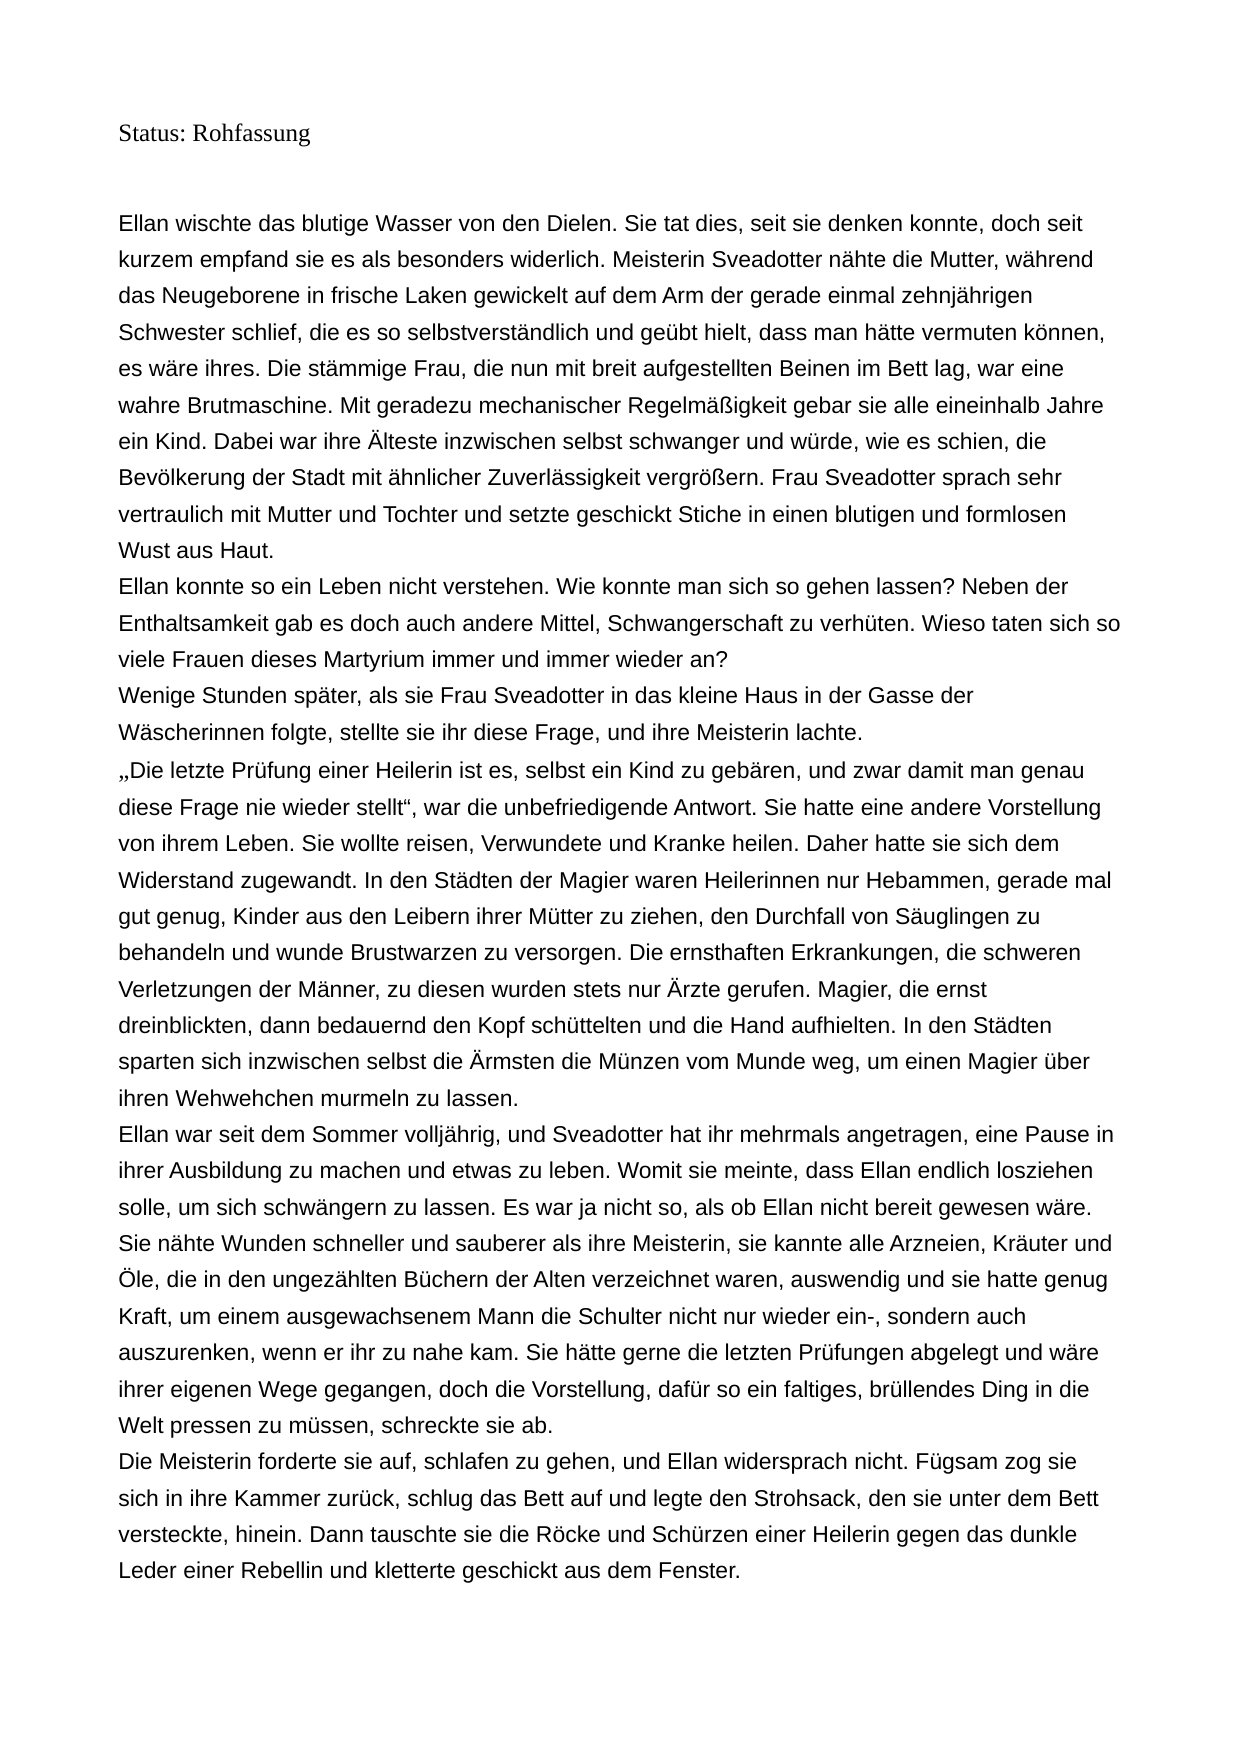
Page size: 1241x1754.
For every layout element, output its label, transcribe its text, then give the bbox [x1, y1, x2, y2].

text „Die letzte Prüfung einer Heilerin ist es, selbst ein Kind zu gebären, und zwar damit man genau diese Frage nie wieder stellt“, war die unbefriedigende Antwort. Sie hatte eine andere Vorstellung von ihrem Leben. Sie wollte reisen, Verwundete und Kranke heilen. Daher hatte sie sich dem Widerstand zugewandt. In den Städten der Magier waren Heilerinnen nur Hebammen, gerade mal gut genug, Kinder aus den Leibern ihrer Mütter zu ziehen, den Durchfall von Säuglingen zu behandeln und wunde Brustwarzen zu versorgen. Die ernsthaften Erkrankungen, die schweren Verletzungen der Männer, zu diesen wurden stets nur Ärzte gerufen. Magier, die ernst dreinblickten, dann bedauernd den Kopf schüttelten und die Hand aufhielten. In den Städten sparten sich inzwischen selbst die Ärmsten die Münzen vom Munde weg, um einen Magier über ihren Wehwehchen murmeln zu lassen. [118, 755, 1122, 1111]
text Ellan konnte so ein Leben nicht verstehen. Wie konnte man sich so gehen lassen? Neben der Enthaltsamkeit gab es doch auch andere Mittel, Schwangerschaft zu verhüten. Wieso taten sich so viele Frauen dieses Martyrium immer und immer wieder an? [118, 573, 1122, 672]
text Wenige Stunden später, als sie Frau Sveadotter in das kleine Haus in der Gasse der Wäscherinnen folgte, stellte sie ihr diese Frage, und ihre Meisterin lachte. [118, 682, 1122, 745]
text Status: Rohfassung [118, 118, 1122, 147]
text Ellan war seit dem Sommer volljährig, und Sveadotter hat ihr mehrmals angetragen, eine Pause in ihrer Ausbildung zu machen und etwas zu leben. Womit sie meinte, dass Ellan endlich losziehen solle, um sich schwängern zu lassen. Es war ja nicht so, als ob Ellan nicht bereit gewesen wäre. Sie nähte Wunden schneller und sauberer als ihre Meisterin, sie kannte alle Arzneien, Kräuter und Öle, die in den ungezählten Büchern der Alten verzeichnet waren, auswendig und sie hatte genug Kraft, um einem ausgewachsenem Mann die Schulter nicht nur wieder ein-, sondern auch auszurenken, wenn er ihr zu nahe kam. Sie hätte gerne die letzten Prüfungen abgelegt und wäre ihrer eigenen Wege gegangen, doch die Vorstellung, dafür so ein faltiges, brüllendes Ding in die Welt pressen zu müssen, schreckte sie ab. [118, 1121, 1122, 1438]
text Die Meisterin forderte sie auf, schlafen zu gehen, und Ellan widersprach nicht. Fügsam zog sie sich in ihre Kammer zurück, schlug das Bett auf und legte den Strohsack, den sie unter dem Bett versteckte, hinein. Dann tauschte sie die Röcke und Schürzen einer Heilerin gegen das dunkle Leder einer Rebellin und kletterte geschickt aus dem Fenster. [118, 1448, 1122, 1584]
text Ellan wischte das blutige Wasser von den Dielen. Sie tat dies, seit sie denken konnte, doch seit kurzem empfand sie es als besonders widerlich. Meisterin Sveadotter nähte die Mutter, während das Neugeborene in frische Laken gewickelt auf dem Arm der gerade einmal zehnjährigen Schwester schlief, die es so selbstverständlich und geübt hielt, dass man hätte vermuten können, es wäre ihres. Die stämmige Frau, die nun mit breit aufgestellten Beinen im Bett lag, war eine wahre Brutmaschine. Mit geradezu mechanischer Regelmäßigkeit gebar sie alle eineinhalb Jahre ein Kind. Dabei war ihre Älteste inzwischen selbst schwanger und würde, wie es schien, die Bevölkerung der Stadt mit ähnlicher Zuverlässigkeit vergrößern. Frau Sveadotter sprach sehr vertraulich mit Mutter und Tochter und setzte geschickt Stiche in einen blutigen und formlosen Wust aus Haut. [118, 210, 1122, 563]
